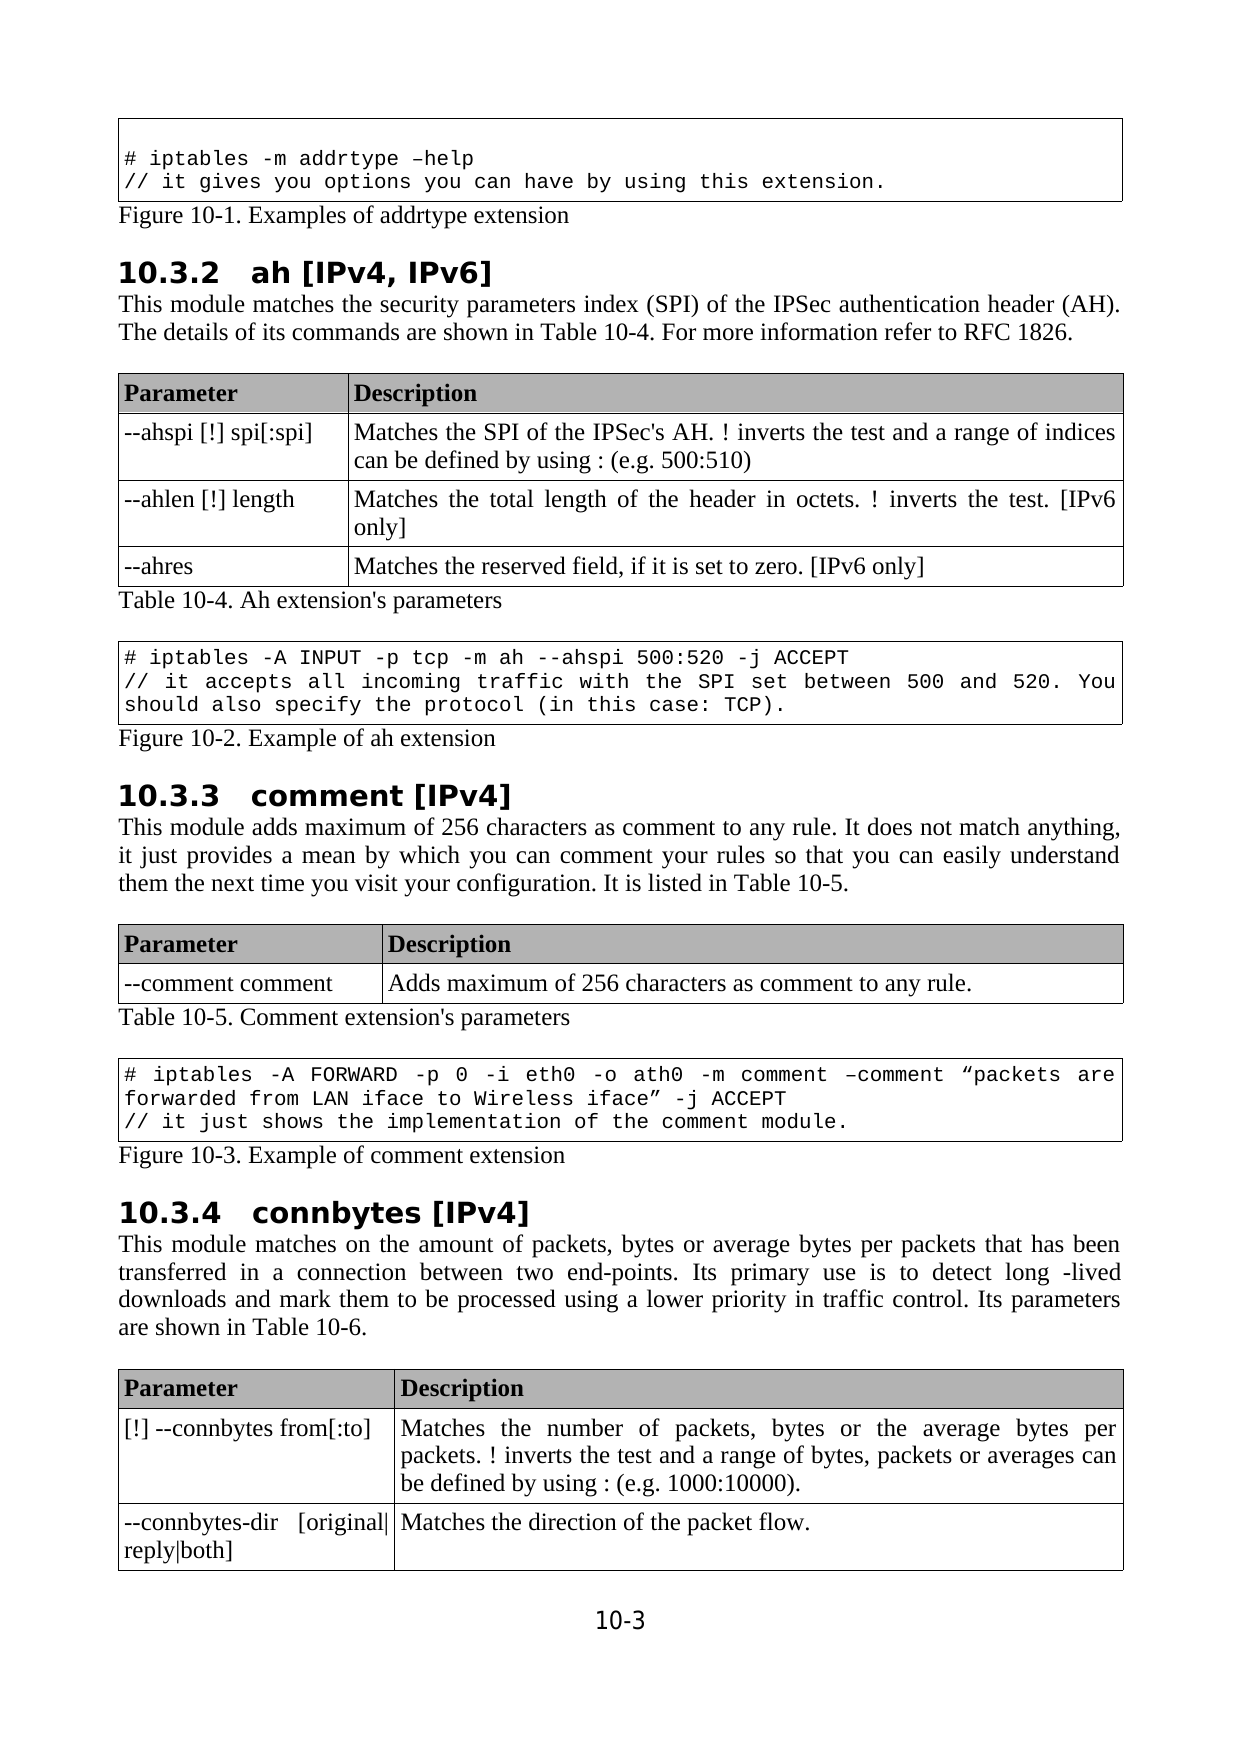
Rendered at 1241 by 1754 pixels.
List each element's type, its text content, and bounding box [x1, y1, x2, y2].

table_header Parameter [119, 1370, 394, 1408]
table_cell Adds maximum of 256 characters as comment to any rule. [383, 964, 1123, 1003]
text This module adds maximum of 256 characters as comment to any rule. It does not match anything, it just provides a mean by which you can comment your rules so that you can easily understand them the next time you visit your configuration. It is listed in Table 10-5. [118, 813, 1122, 896]
text This module matches on the amount of packets, bytes or average bytes per packets that has been transferred in a connection between two end-points. Its primary use is to detect long -lived downloads and mark them to be processed using a lower priority in traffic control. Its parameters are shown in Table 10-6. [118, 1230, 1122, 1341]
table_header Description [349, 374, 1123, 412]
table_cell Matches the number of packets, bytes or the average bytes per packets. ! inverts the test and a range of bytes, packets or averages can be defined by using : (e.g. 1000:10000). [395, 1409, 1123, 1503]
table_header # iptables -m addrtype –help // it gives you options you can have by using this extension. [119, 119, 1122, 201]
text Figure 10-2. Example of ah extension [118, 725, 1122, 752]
table_cell --ahlen [!] length [119, 481, 348, 546]
table_cell [!] --connbytes from[:to] [119, 1409, 394, 1503]
table_cell --connbytes-dir [original|reply|both] [119, 1504, 394, 1569]
text 10.3.4 connbytes [IPv4] [118, 1196, 1122, 1230]
text Figure 10-3. Example of comment extension [118, 1142, 1122, 1168]
text This module matches the security parameters index (SPI) of the IPSec authentication header (AH). The details of its commands are shown in Table 10-4. For more information refer to RFC 1826. [118, 290, 1122, 346]
text Figure 10-1. Examples of addrtype extension [118, 202, 1122, 228]
text Table 10-5. Comment extension's parameters [118, 1004, 1122, 1030]
table_header # iptables -A INPUT -p tcp -m ah --ahspi 500:520 -j ACCEPT // it accepts all incoming traffic with the SPI set between 500 and 520. You should also specify the protocol (in this case: TCP). [119, 642, 1122, 724]
table_header Parameter [119, 374, 348, 412]
table_cell Matches the SPI of the IPSec's AH. ! inverts the test and a range of indices can be defined by using : (e.g. 500:510) [349, 414, 1123, 479]
table_cell --ahres [119, 547, 348, 586]
table_header # iptables -A FORWARD -p 0 -i eth0 -o ath0 -m comment –comment “packets are forwarded from LAN iface to Wireless iface” -j ACCEPT // it just shows the implementation of the comment module. [119, 1059, 1122, 1141]
table_header Description [383, 925, 1123, 963]
table_cell Matches the reserved field, if it is set to zero. [IPv6 only] [349, 547, 1123, 586]
table_header Description [395, 1370, 1123, 1408]
text 10.3.3 comment [IPv4] [117, 779, 1122, 813]
table_cell Matches the direction of the packet flow. [395, 1504, 1123, 1569]
text Table 10-4. Ah extension's parameters [118, 587, 1122, 613]
table_cell --ahspi [!] spi[:spi] [119, 414, 348, 479]
table_cell Matches the total length of the header in octets. ! inverts the test. [IPv6 only] [349, 481, 1123, 546]
table_cell --comment comment [119, 964, 382, 1003]
table_header Parameter [119, 925, 382, 963]
text 10.3.2 ah [IPv4, IPv6] [117, 256, 1122, 290]
